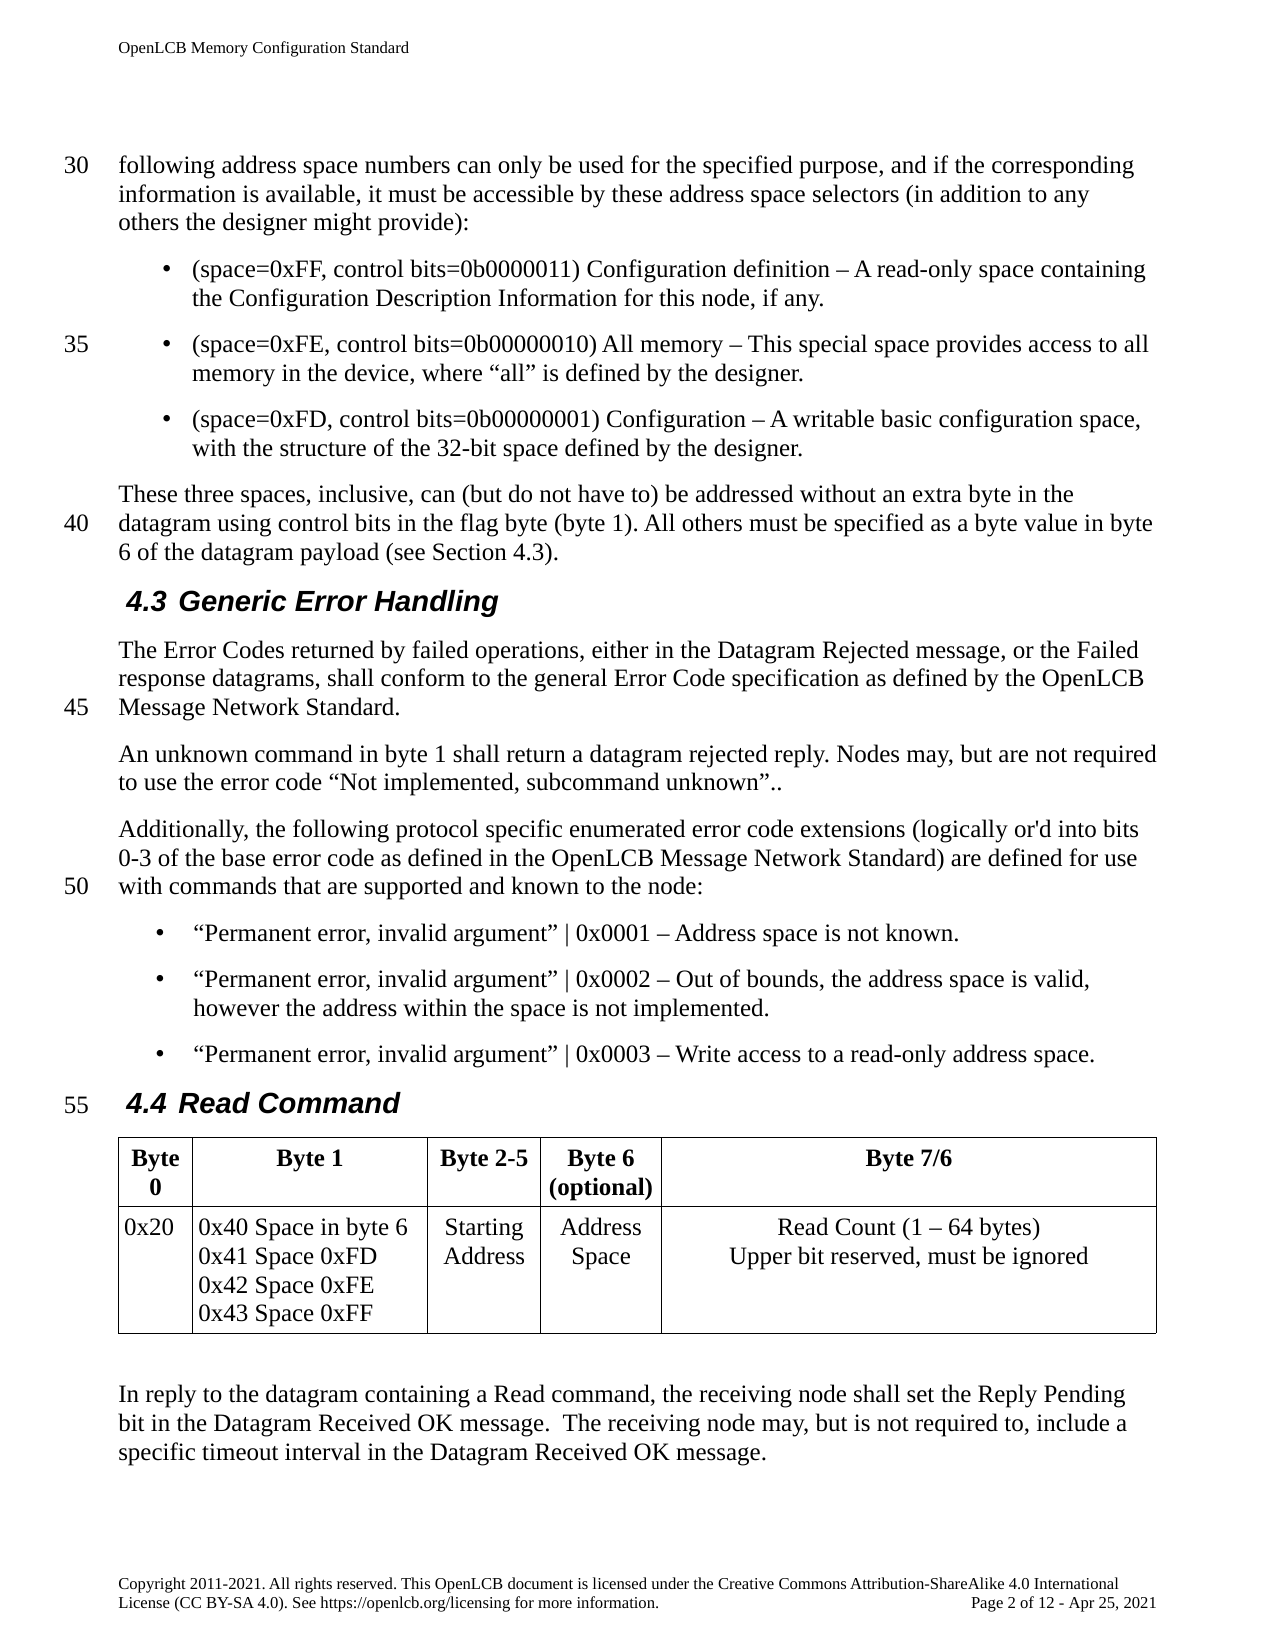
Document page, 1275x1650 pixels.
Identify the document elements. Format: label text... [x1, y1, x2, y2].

table_cell 0x40 Space in byte 6 0x41 Space 0xFD 0x42 Space 0xFE 0x43 Space 0xFF [193, 1207, 427, 1333]
table_cell Address Space [541, 1207, 661, 1333]
text In reply to the datagram containing a Read command, the receiving node shall set the Reply Pending bit in the Datagram Received OK message. The receiving node may, but is not required to, include a specific timeout interval in the Datagram Received OK message. [118, 1379, 1157, 1466]
table_header Byte 0 [119, 1138, 192, 1206]
table_header Byte 2-5 [428, 1138, 540, 1206]
list (space=0xFE, control bits=0b00000010) All memory – This special space provides access to all memory in the device, where “all” is defined by the designer. [162, 329, 1157, 387]
list (space=0xFD, control bits=0b00000001) Configuration – A writable basic configuration space, with the structure of the 32-bit space defined by the designer. [162, 404, 1157, 462]
table_cell 0x20 [119, 1207, 192, 1333]
list (space=0xFF, control bits=0b0000011) Configuration definition – A read-only space containing the Configuration Description Information for this node, if any. [162, 254, 1157, 311]
list “Permanent error, invalid argument” | 0x0003 – Write access to a read-only address space. [156, 1039, 1157, 1068]
list “Permanent error, invalid argument” | 0x0001 – Address space is not known. [156, 918, 1157, 947]
table_cell Starting Address [428, 1207, 540, 1333]
table_cell Read Count (1 – 64 bytes) Upper bit reserved, must be ignored [662, 1207, 1156, 1333]
text These three spaces, inclusive, can (but do not have to) be addressed without an extra byte in the datagram using control bits in the flag byte (byte 1). All others must be specified as a byte value in byte 6 of the datagram payload (see Section 4.3). [118, 479, 1157, 566]
text An unknown command in byte 1 shall return a datagram rejected reply. Nodes may, but are not required to use the error code “Not implemented, subcommand unknown”.. [118, 739, 1157, 796]
subtitle Read Command [118, 1086, 1157, 1119]
table_header Byte 1 [193, 1138, 427, 1206]
text The Error Codes returned by failed operations, either in the Datagram Rejected message, or the Failed response datagrams, shall conform to the general Error Code specification as defined by the OpenLCB Message Network Standard. [118, 635, 1157, 721]
table_header Byte 7/6 [662, 1138, 1156, 1206]
text following address space numbers can only be used for the specified purpose, and if the corresponding information is available, it must be accessible by these address space selectors (in addition to any others the designer might provide): [118, 150, 1157, 236]
text Additionally, the following protocol specific enumerated error code extensions (logically or'd into bits 0-3 of the base error code as defined in the OpenLCB Message Network Standard) are defined for use with commands that are supported and known to the node: [118, 814, 1157, 900]
table_header Byte 6 (optional) [541, 1138, 661, 1206]
list “Permanent error, invalid argument” | 0x0002 – Out of bounds, the address space is valid, however the address within the space is not implemented. [156, 964, 1157, 1022]
subtitle Generic Error Handling [118, 583, 1157, 617]
